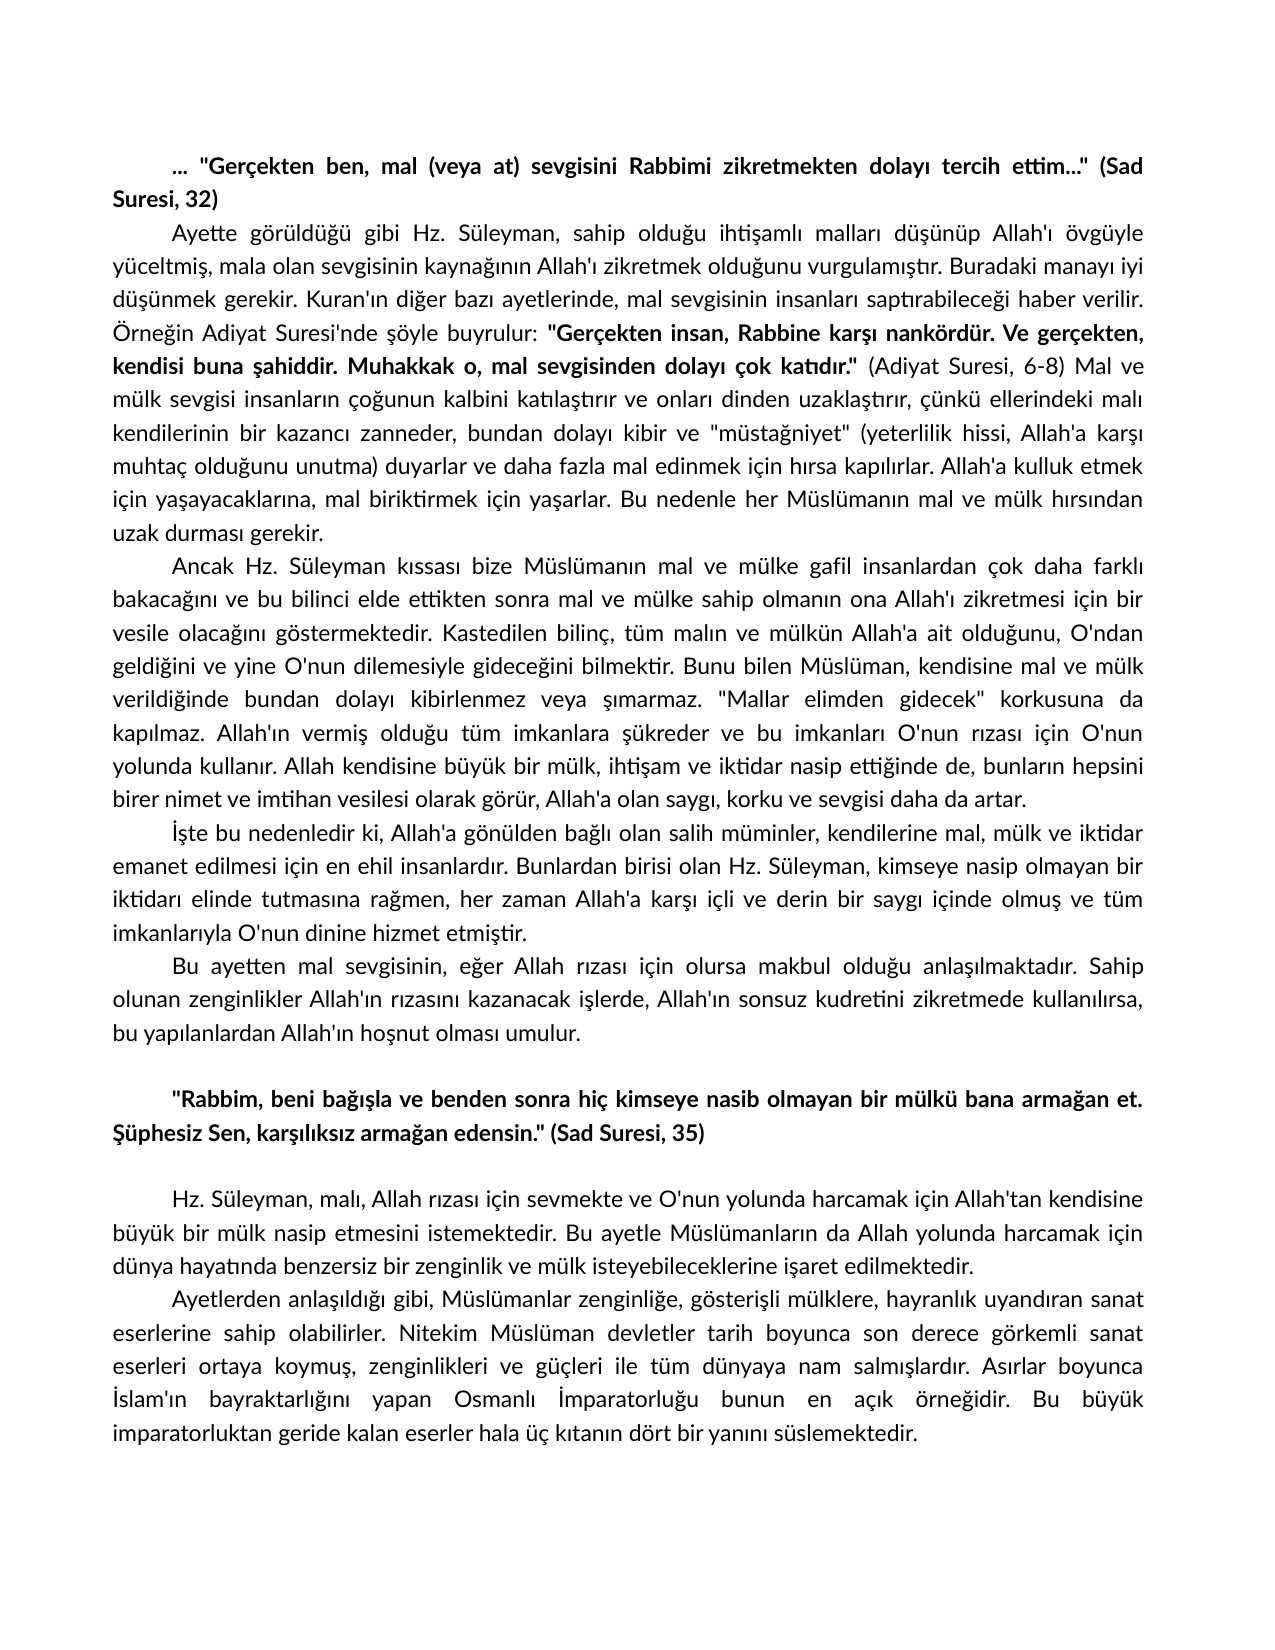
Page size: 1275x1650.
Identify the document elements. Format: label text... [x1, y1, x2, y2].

text İşte bu nedenledir ki, Allah'a gönülden bağlı olan salih müminler, kendilerine mal, mülk ve iktidar emanet edilmesi için en ehil insanlardır. Bunlardan birisi olan Hz. Süleyman, kimseye nasip olmayan bir iktidarı elinde tutmasına rağmen, her zaman Allah'a karşı içli ve derin bir saygı içinde olmuş ve tüm imkanlarıyla O'nun dinine hizmet etmiştir. [112, 814, 1145, 948]
text Ayette görüldüğü gibi Hz. Süleyman, sahip olduğu ihtişamlı malları düşünüp Allah'ı övgüyle yüceltmiş, mala olan sevgisinin kaynağının Allah'ı zikretmek olduğunu vurgulamıştır. Buradaki manayı iyi düşünmek gerekir. Kuran'ın diğer bazı ayetlerinde, mal sevgisinin insanları saptırabileceği haber verilir. Örneğin Adiyat Suresi'nde şöyle buyrulur: "Gerçekten insan, Rabbine karşı nankördür. Ve gerçekten, kendisi buna şahiddir. Muhakkak o, mal sevgisinden dolayı çok katıdır." (Adiyat Suresi, 6-8) Mal ve mülk sevgisi insanların çoğunun kalbini katılaştırır ve onları dinden uzaklaştırır, çünkü ellerindeki malı kendilerinin bir kazancı zanneder, bundan dolayı kibir ve "müstağniyet" (yeterlilik hissi, Allah'a karşı muhtaç olduğunu unutma) duyarlar ve daha fazla mal edinmek için hırsa kapılırlar. Allah'a kulluk etmek için yaşayacaklarına, mal biriktirmek için yaşarlar. Bu nedenle her Müslümanın mal ve mülk hırsından uzak durması gerekir. [112, 214, 1145, 548]
text "Rabbim, beni bağışla ve benden sonra hiç kimseye nasib olmayan bir mülkü bana armağan et. Şüphesiz Sen, karşılıksız armağan edensin." (Sad Suresi, 35) [112, 1081, 1145, 1148]
text Hz. Süleyman, malı, Allah rızası için sevmekte ve O'nun yolunda harcamak için Allah'tan kendisine büyük bir mülk nasip etmesini istemektedir. Bu ayetle Müslümanların da Allah yolunda harcamak için dünya hayatında benzersiz bir zenginlik ve mülk isteyebileceklerine işaret edilmektedir. [112, 1181, 1145, 1281]
text ... "Gerçekten ben, mal (veya at) sevgisini Rabbimi zikretmekten dolayı tercih ettim..." (Sad Suresi, 32) [112, 148, 1145, 214]
text Ancak Hz. Süleyman kıssası bize Müslümanın mal ve mülke gafil insanlardan çok daha farklı bakacağını ve bu bilinci elde ettikten sonra mal ve mülke sahip olmanın ona Allah'ı zikretmesi için bir vesile olacağını göstermektedir. Kastedilen bilinç, tüm malın ve mülkün Allah'a ait olduğunu, O'ndan geldiğini ve yine O'nun dilemesiyle gideceğini bilmektir. Bunu bilen Müslüman, kendisine mal ve mülk verildiğinde bundan dolayı kibirlenmez veya şımarmaz. "Mallar elimden gidecek" korkusuna da kapılmaz. Allah'ın vermiş olduğu tüm imkanlara şükreder ve bu imkanları O'nun rızası için O'nun yolunda kullanır. Allah kendisine büyük bir mülk, ihtişam ve iktidar nasip ettiğinde de, bunların hepsini birer nimet ve imtihan vesilesi olarak görür, Allah'a olan saygı, korku ve sevgisi daha da artar. [112, 548, 1145, 814]
text Bu ayetten mal sevgisinin, eğer Allah rızası için olursa makbul olduğu anlaşılmaktadır. Sahip olunan zenginlikler Allah'ın rızasını kazanacak işlerde, Allah'ın sonsuz kudretini zikretmede kullanılırsa, bu yapılanlardan Allah'ın hoşnut olması umulur. [112, 948, 1145, 1048]
text Ayetlerden anlaşıldığı gibi, Müslümanlar zenginliğe, gösterişli mülklere, hayranlık uyandıran sanat eserlerine sahip olabilirler. Nitekim Müslüman devletler tarih boyunca son derece görkemli sanat eserleri ortaya koymuş, zenginlikleri ve güçleri ile tüm dünyaya nam salmışlardır. Asırlar boyunca İslam'ın bayraktarlığını yapan Osmanlı İmparatorluğu bunun en açık örneğidir. Bu büyük imparatorluktan geride kalan eserler hala üç kıtanın dört bir yanını süslemektedir. [112, 1281, 1145, 1448]
